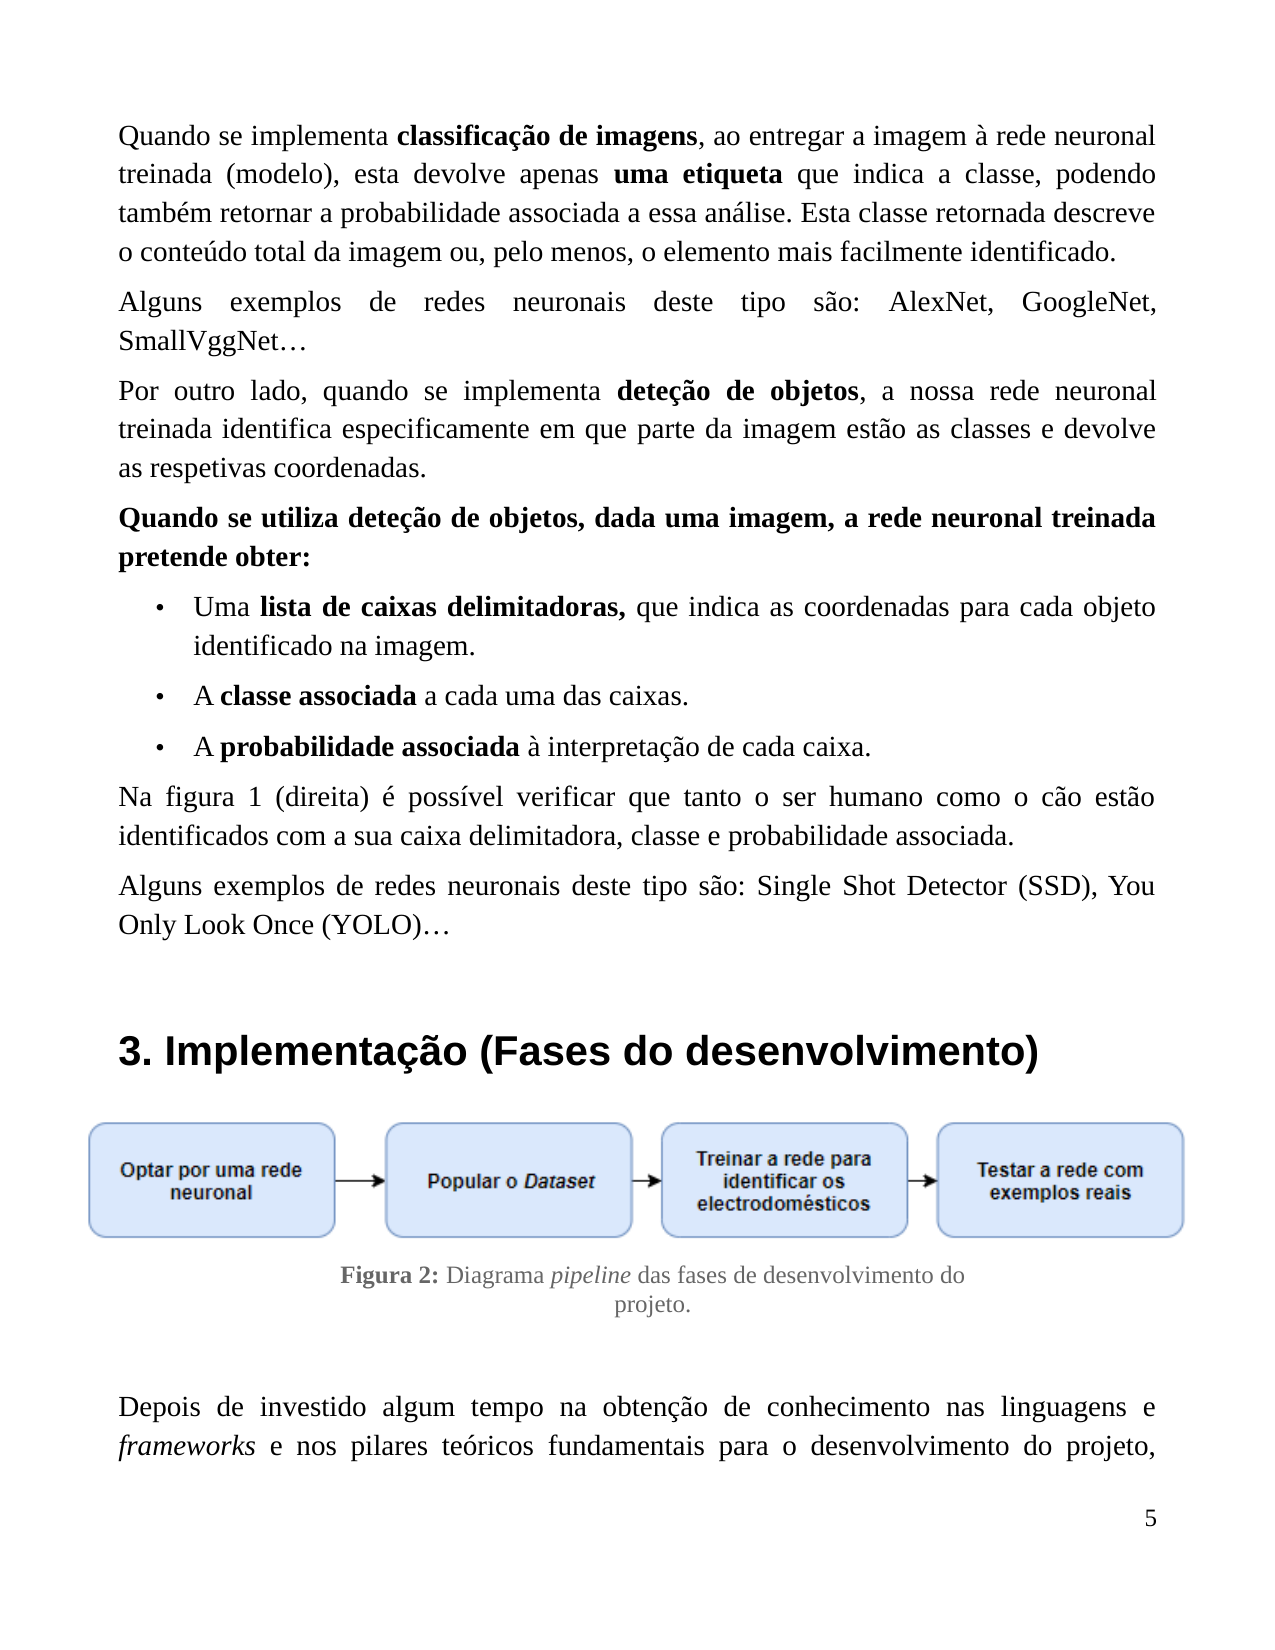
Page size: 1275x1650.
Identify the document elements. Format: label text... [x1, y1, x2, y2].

list Uma lista de caixas delimitadoras, que indica as coordenadas para cada objeto identificado na imagem. [156, 589, 1157, 662]
picture [75, 1105, 1201, 1252]
text Quando se implementa classificação de imagens, ao entregar a imagem à rede neuronal treinada (modelo), esta devolve apenas uma etiqueta que indica a classe, podendo também retornar a probabilidade associada a essa análise. Esta classe retornada descreve o conteúdo total da imagem ou, pelo menos, o elemento mais facilmente identificado. [118, 118, 1157, 267]
text Quando se utiliza deteção de objetos, dada uma imagem, a rede neuronal treinada pretende obter: [118, 501, 1157, 573]
text Alguns exemplos de redes neuronais deste tipo são: AlexNet, GoogleNet, SmallVggNet… [118, 284, 1157, 356]
text Depois de investido algum tempo na obtenção de conhecimento nas linguagens e frameworks e nos pilares teóricos fundamentais para o desenvolvimento do projeto, [118, 1389, 1157, 1461]
text Na figura 1 (direita) é possível verificar que tanto o ser humano como o cão estão identificados com a sua caixa delimitadora, classe e probabilidade associada. [118, 779, 1157, 851]
list A classe associada a cada uma das caixas. [156, 678, 1157, 712]
text Alguns exemplos de redes neuronais deste tipo são: Single Shot Detector (SSD), You Only Look Once (YOLO)… [118, 868, 1157, 940]
list A probabilidade associada à interpretação de cada caixa. [156, 729, 1157, 762]
subtitle 3. Implementação (Fases do desenvolvimento) [118, 1027, 1157, 1075]
text Por outro lado, quando se implementa deteção de objetos, a nossa rede neuronal treinada identifica especificamente em que parte da imagem estão as classes e devolve as respetivas coordenadas. [118, 373, 1157, 484]
